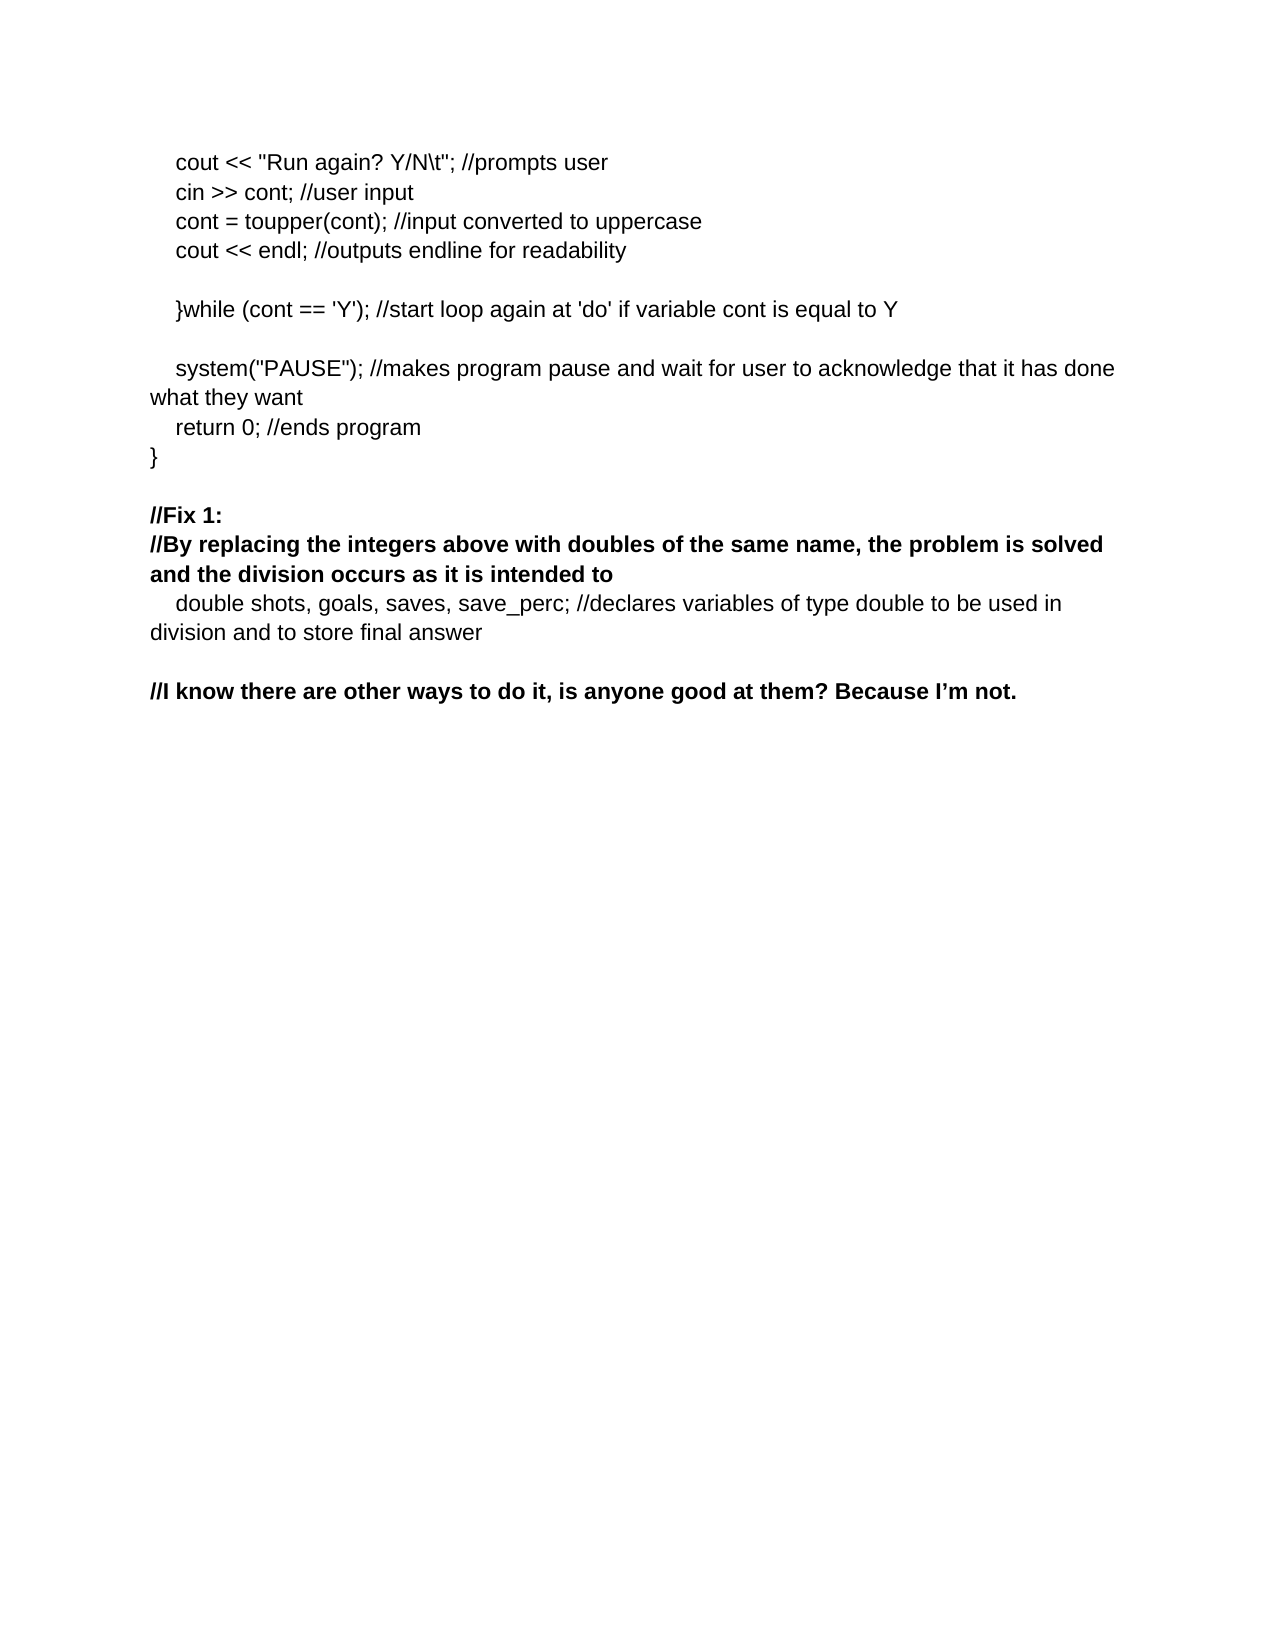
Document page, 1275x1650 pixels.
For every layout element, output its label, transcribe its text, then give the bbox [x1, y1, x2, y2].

text //I know there are other ways to do it, is anyone good at them? Because I’m not. [150, 679, 1125, 704]
text return 0; //ends program [150, 414, 1125, 440]
text double shots, goals, saves, save_perc; //declares variables of type double to be used in division and to store final answer [150, 591, 1125, 646]
text } [150, 444, 1125, 469]
text cont = toupper(cont); //input converted to uppercase [150, 209, 1125, 234]
text cout << "Run again? Y/N\t"; //prompts user [150, 150, 1125, 176]
text cin >> cont; //user input [150, 179, 1125, 205]
text cout << endl; //outputs endline for readability [150, 238, 1125, 264]
text //By replacing the integers above with doubles of the same name, the problem is solved and the division occurs as it is intended to [150, 532, 1125, 587]
text system("PAUSE"); //makes program pause and wait for user to acknowledge that it has done what they want [150, 356, 1125, 411]
text //Fix 1: [150, 502, 1125, 528]
text }while (cont == 'Y'); //start loop again at 'do' if variable cont is equal to Y [150, 297, 1125, 322]
